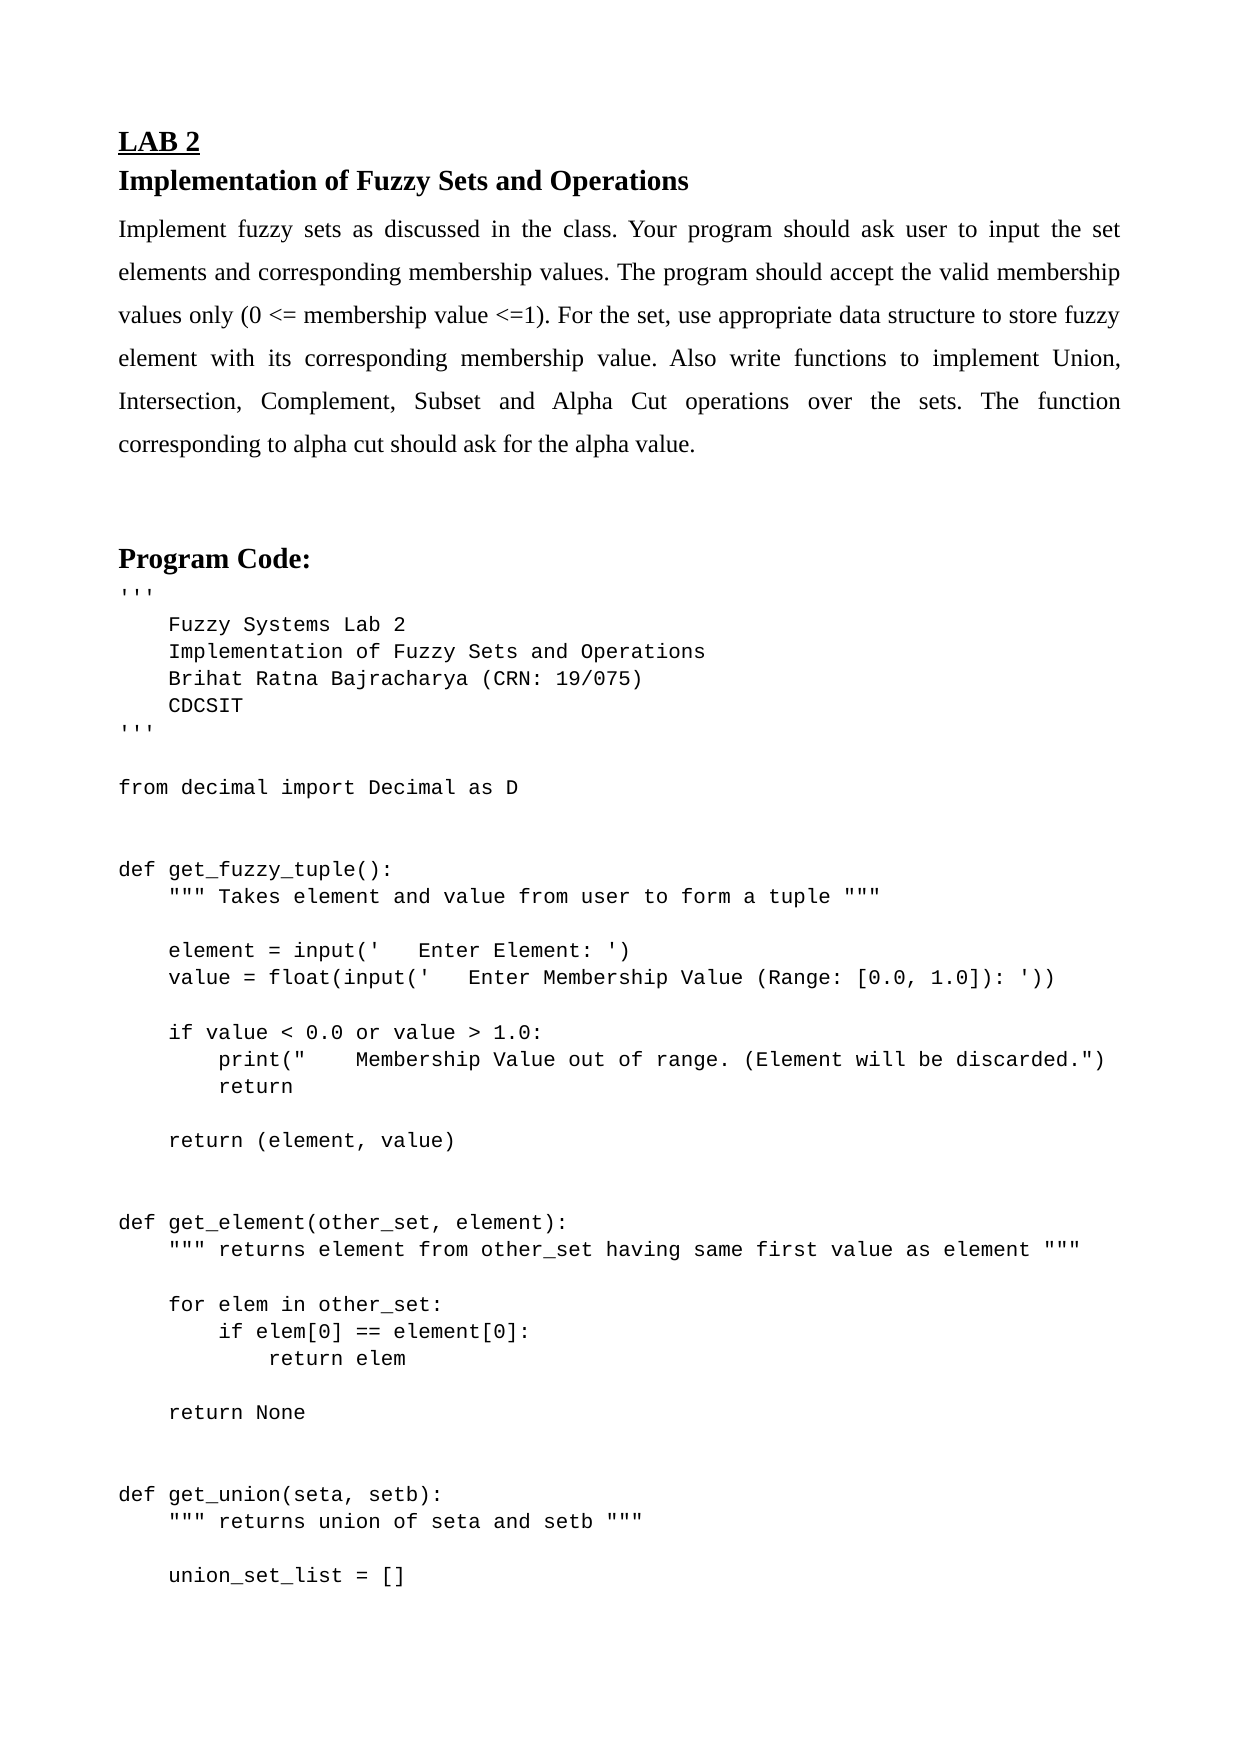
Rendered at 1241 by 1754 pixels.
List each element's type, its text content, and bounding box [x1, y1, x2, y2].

text ''' [118, 723, 1122, 746]
text from decimal import Decimal as D [118, 777, 1122, 801]
subtitle Program Code: [118, 541, 1122, 574]
text return (element, value) [118, 1131, 1122, 1154]
text return None [118, 1402, 1122, 1426]
text Fuzzy Systems Lab 2 [118, 614, 1122, 638]
text def get_fuzzy_tuple(): [118, 859, 1122, 882]
text if elem[0] == element[0]: [118, 1321, 1122, 1344]
text ''' [118, 587, 1122, 610]
text def get_element(other_set, element): [118, 1212, 1122, 1236]
subtitle Implementation of Fuzzy Sets and Operations [118, 163, 1122, 197]
text element = input(' Enter Element: ') [118, 940, 1122, 964]
text CDCSIT [118, 696, 1122, 719]
text """ Takes element and value from user to form a tuple """ [118, 886, 1122, 909]
text def get_union(seta, setb): [118, 1484, 1122, 1508]
text Implement fuzzy sets as discussed in the class. Your program should ask user to input the set elements and corresponding membership values. The program should accept the valid membership values only (0 <= membership value <=1). For the set, use appropriate data structure to store fuzzy element with its corresponding membership value. Also write functions to implement Union, Intersection, Complement, Subset and Alpha Cut operations over the sets. The function corresponding to alpha cut should ask for the alpha value. [118, 214, 1122, 458]
text if value < 0.0 or value > 1.0: [118, 1022, 1122, 1045]
text union_set_list = [] [118, 1566, 1122, 1589]
text """ returns element from other_set having same first value as element """ [118, 1239, 1122, 1263]
text Implementation of Fuzzy Sets and Operations [118, 641, 1122, 665]
text for elem in other_set: [118, 1294, 1122, 1317]
text print(" Membership Value out of range. (Element will be discarded.") [118, 1049, 1122, 1073]
text return [118, 1076, 1122, 1100]
text value = float(input(' Enter Membership Value (Range: [0.0, 1.0]): ')) [118, 967, 1122, 991]
text Brihat Ratna Bajracharya (CRN: 19/075) [118, 668, 1122, 692]
text return elem [118, 1348, 1122, 1372]
text """ returns union of seta and setb """ [118, 1511, 1122, 1535]
text LAB 2 [118, 124, 1122, 158]
